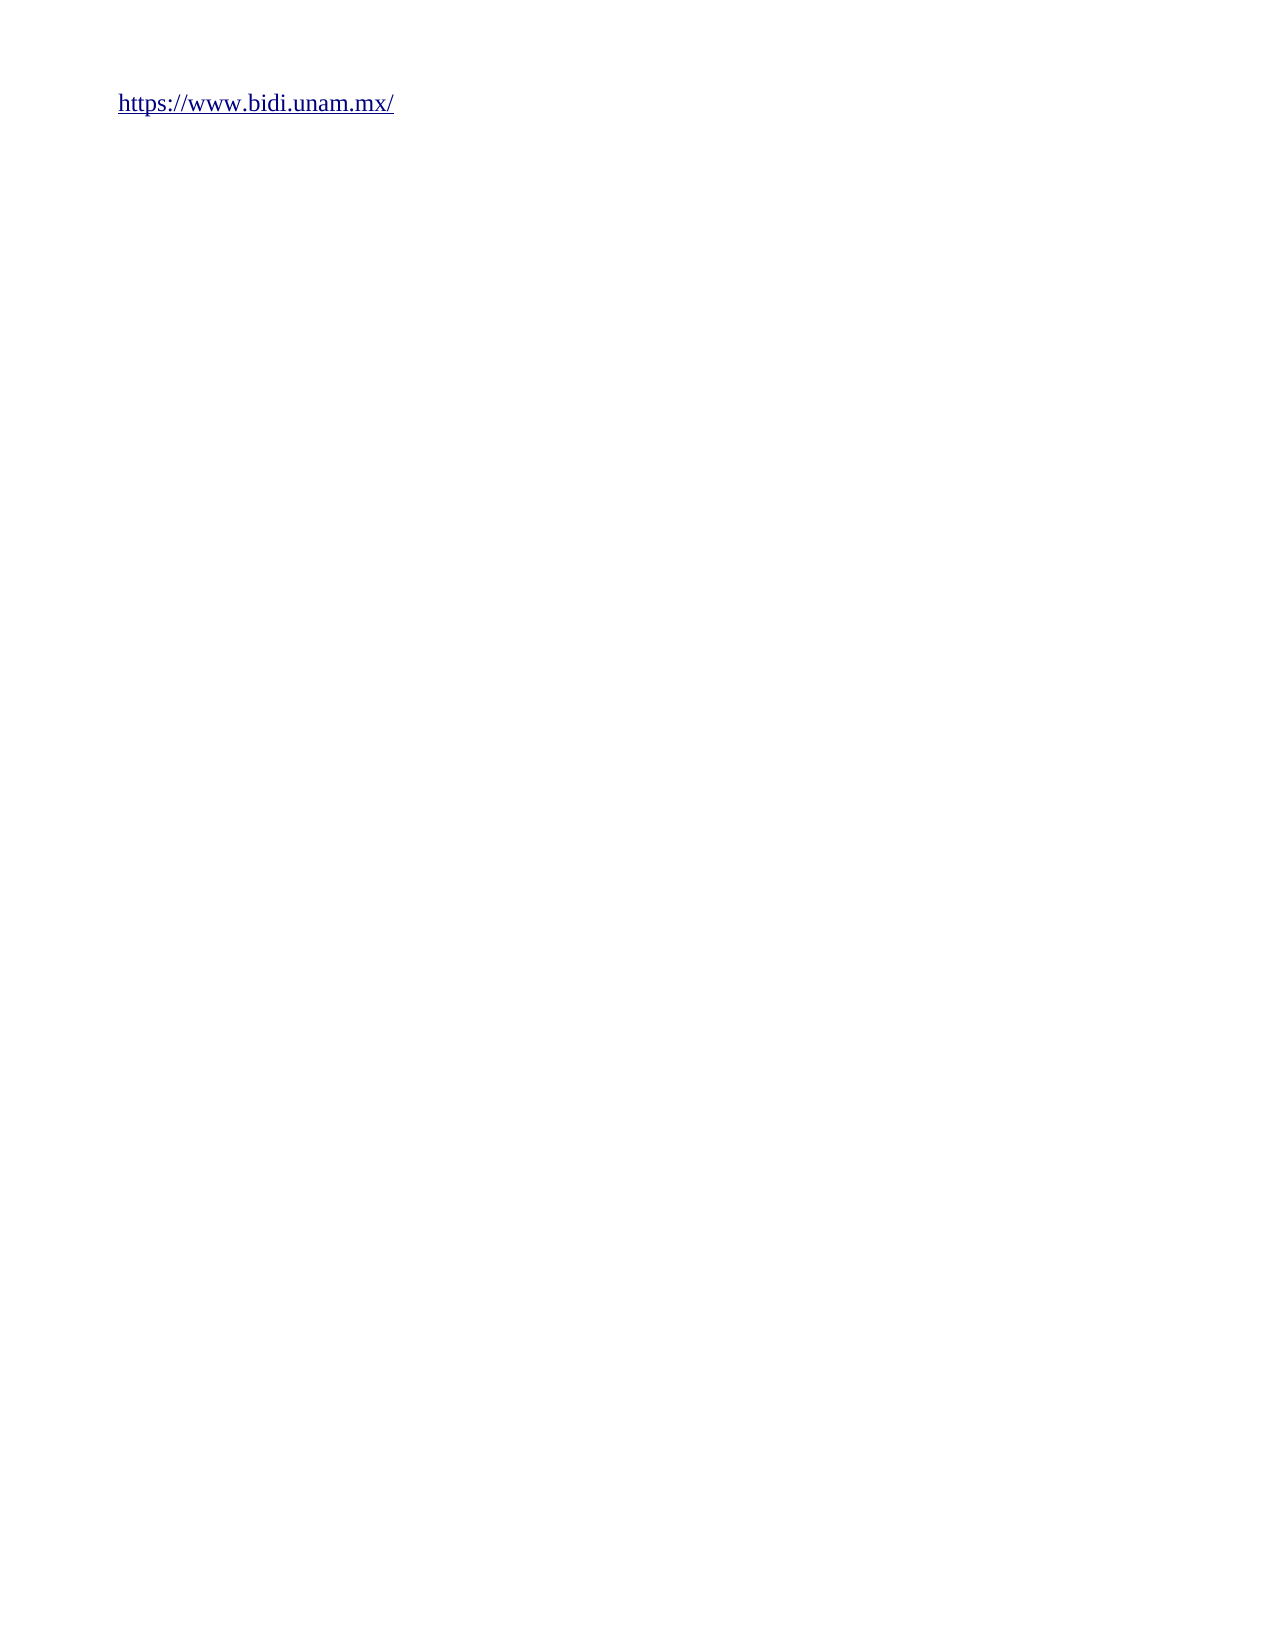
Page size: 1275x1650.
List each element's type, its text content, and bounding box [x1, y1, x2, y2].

text https://www.bidi.unam.mx/ [118, 88, 1205, 117]
